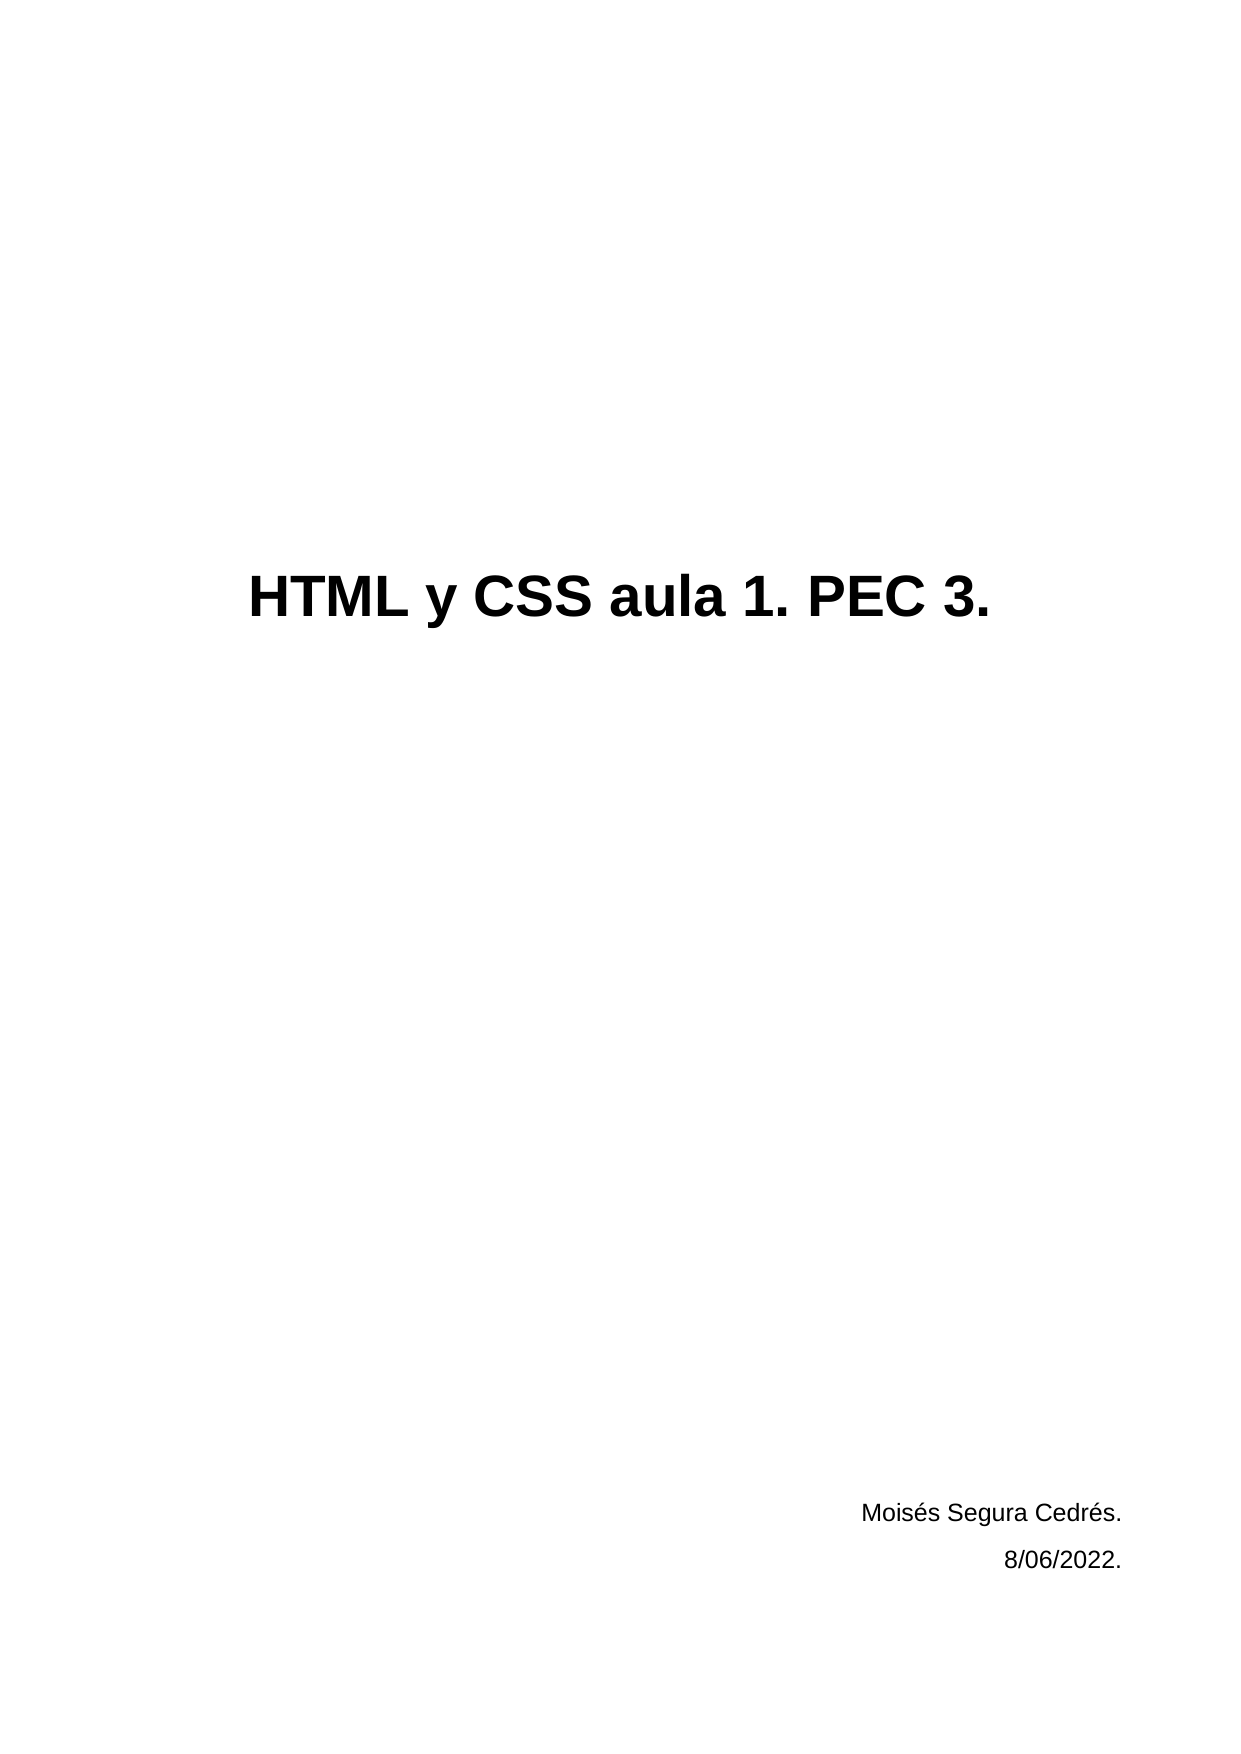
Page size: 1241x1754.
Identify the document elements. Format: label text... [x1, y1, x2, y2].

text 8/06/2022. [118, 1546, 1122, 1574]
title HTML y CSS aula 1. PEC 3. [118, 561, 1122, 628]
text Moisés Segura Cedrés. [118, 1498, 1122, 1527]
